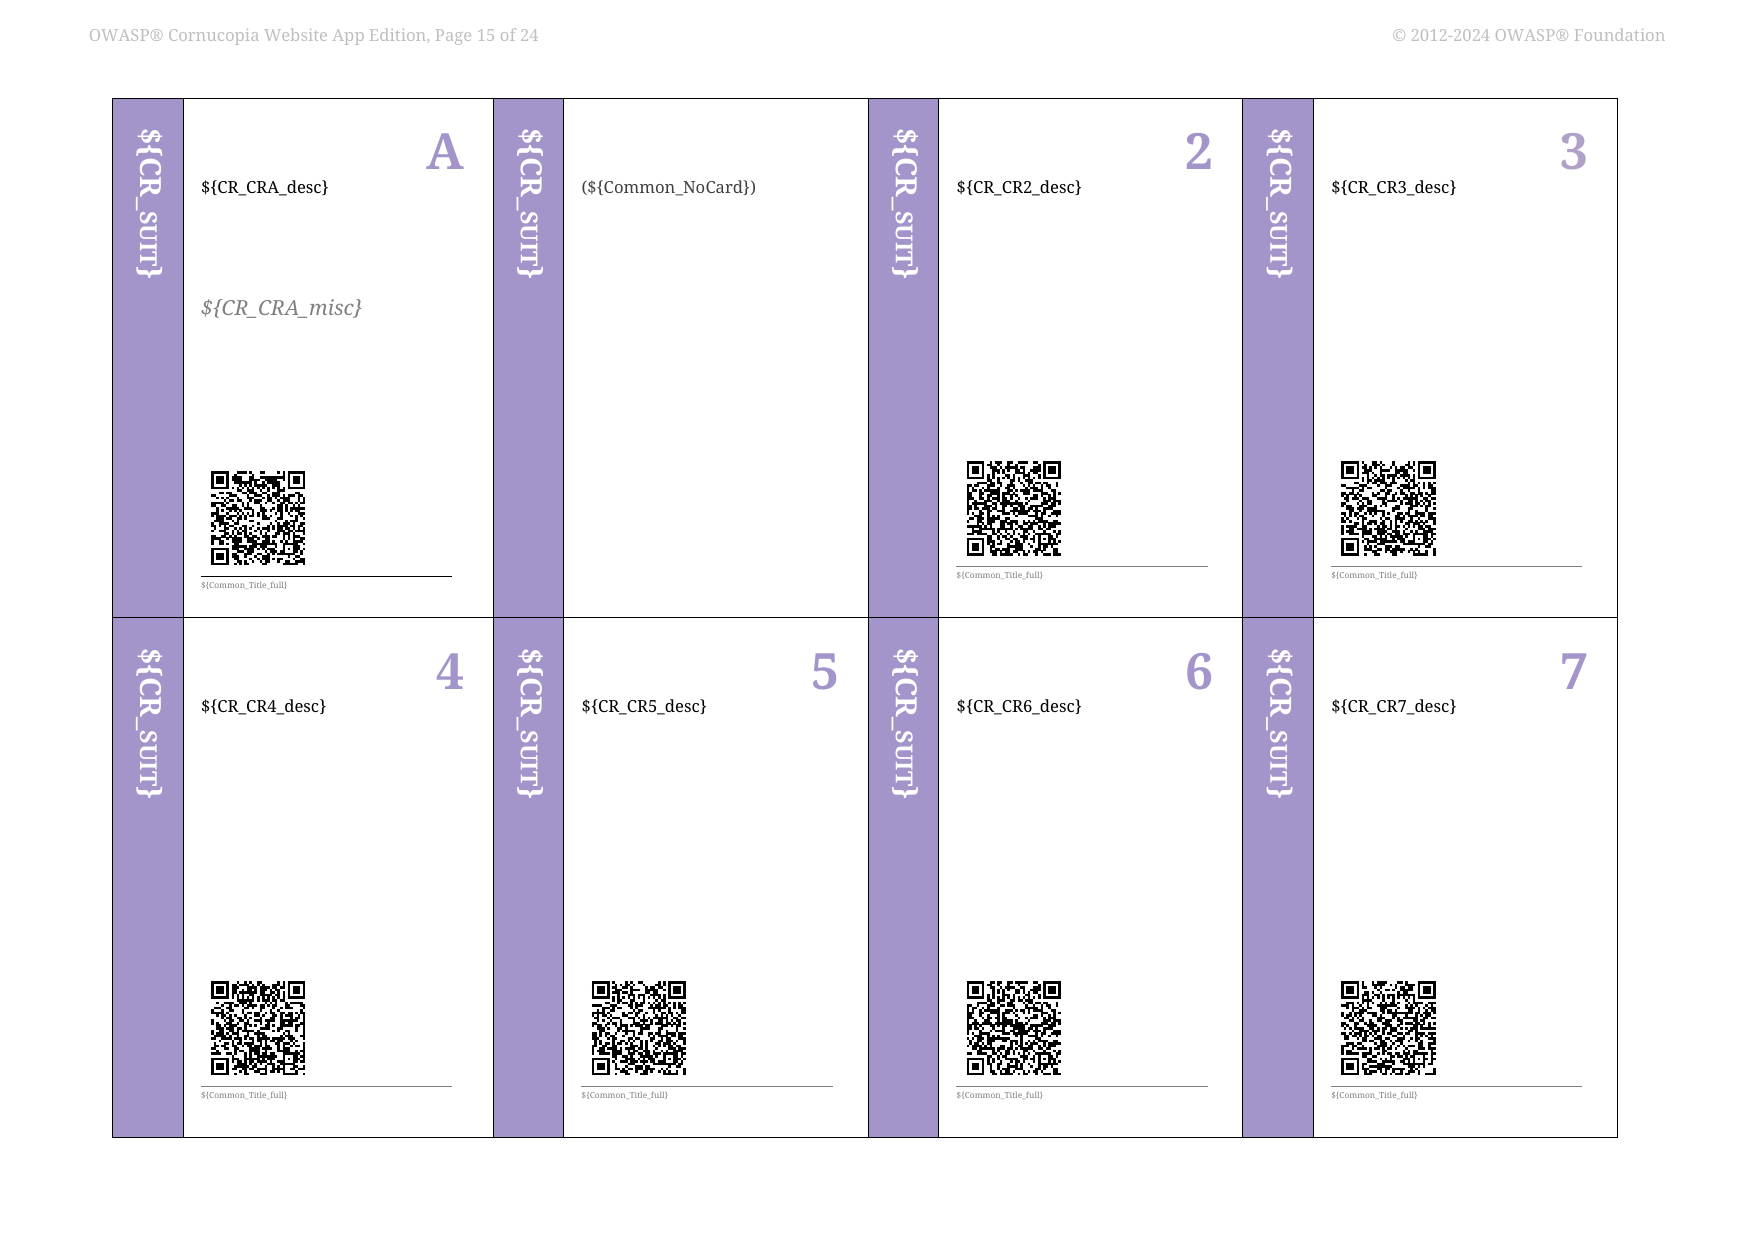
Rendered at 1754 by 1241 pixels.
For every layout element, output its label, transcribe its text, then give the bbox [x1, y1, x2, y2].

table_cell ${Common_Title_full} [956, 1087, 1207, 1101]
table_cell [1314, 411, 1617, 617]
table_cell ${CR_CRA_desc} [184, 174, 493, 292]
table_cell ${Common_Title_full} [956, 567, 1207, 581]
table_header [1331, 412, 1582, 566]
table_header ${CR_suit} [113, 99, 183, 617]
table_header A [184, 99, 493, 174]
table_header [201, 440, 452, 576]
table_header ${CR_suit} [1243, 99, 1313, 617]
table_cell (${Common_NoCard}) [564, 174, 868, 411]
table_cell ${CR_suit} [869, 618, 938, 1137]
table_cell 6 [939, 618, 1242, 694]
table_header 3 [1314, 99, 1617, 174]
table_cell [1314, 930, 1617, 1137]
table_cell ${CR_CR2_desc} [939, 174, 1242, 411]
table_cell ${Common_Title_full} [1331, 1087, 1582, 1101]
table_cell ${CR_suit} [113, 618, 183, 1137]
table_cell [184, 411, 493, 617]
table_header [956, 412, 1207, 566]
table_header 2 [939, 99, 1242, 174]
table_cell ${CR_CRA_misc} [184, 293, 493, 411]
table_cell ${CR_CR7_desc} [1314, 694, 1617, 930]
table_header [564, 99, 868, 174]
table_cell ${CR_suit} [1243, 618, 1313, 1137]
table_cell ${CR_CR3_desc} [1314, 174, 1617, 411]
table_cell [939, 411, 1242, 617]
table_cell [564, 930, 868, 1137]
table_header [581, 931, 832, 1086]
table_cell [939, 930, 1242, 1137]
table_cell ${CR_CR6_desc} [939, 694, 1242, 930]
table_cell ${Common_Title_full} [1331, 567, 1582, 581]
table_cell ${CR_CR4_desc} [184, 694, 493, 930]
table_cell ${Common_Title_full} [581, 1087, 832, 1101]
table_cell ${CR_suit} [494, 618, 563, 1137]
table_header [1331, 931, 1582, 1086]
table_header [956, 931, 1207, 1086]
table_cell 7 [1314, 618, 1617, 694]
table_header [201, 931, 452, 1086]
table_cell [564, 411, 868, 617]
table_cell ${CR_CR5_desc} [564, 694, 868, 930]
table_header ${CR_suit} [869, 99, 938, 617]
table_header [108, 98, 112, 1137]
table_cell [184, 930, 493, 1137]
table_cell 4 [184, 618, 493, 694]
table_cell ${Common_Title_full} [201, 1087, 452, 1101]
table_header ${CR_suit} [494, 99, 563, 617]
table_cell ${Common_Title_full} [201, 577, 452, 591]
table_cell 5 [564, 618, 868, 694]
